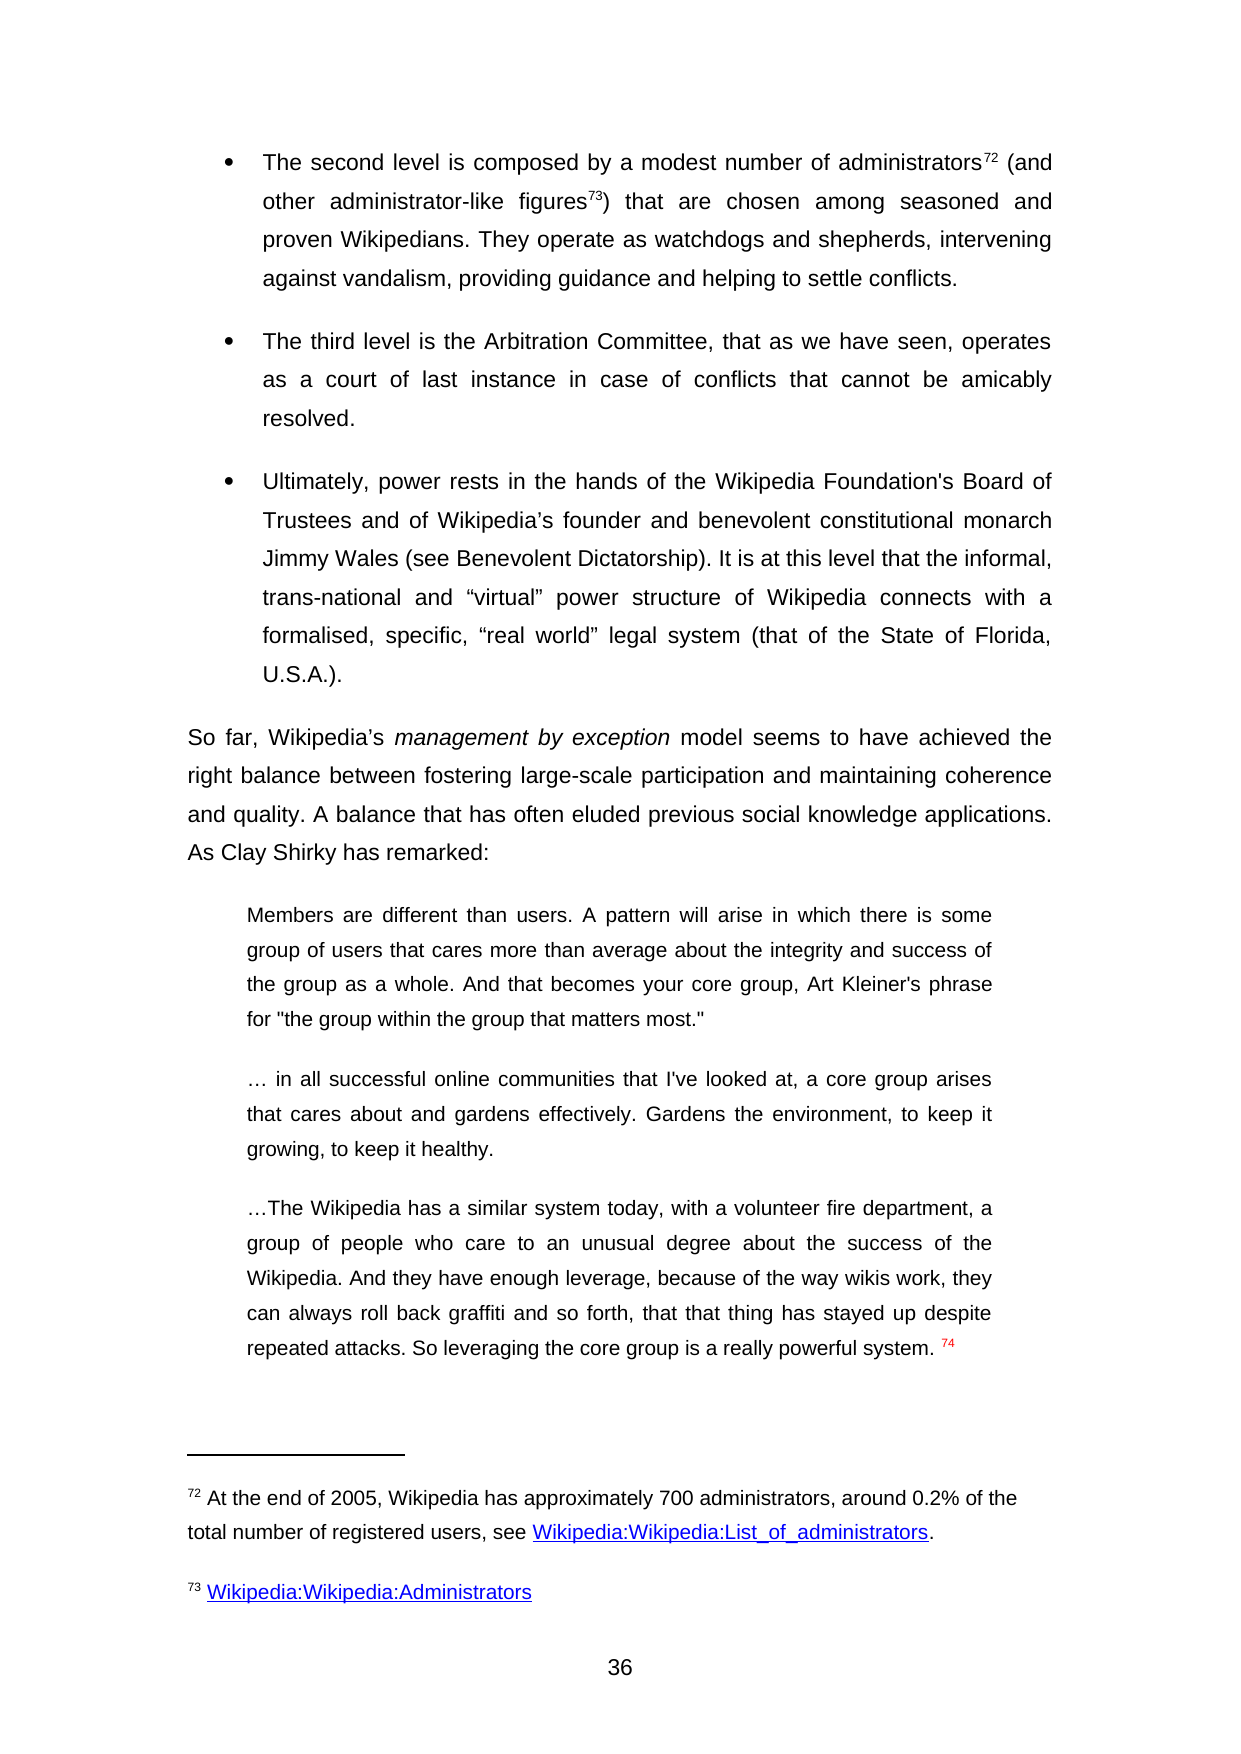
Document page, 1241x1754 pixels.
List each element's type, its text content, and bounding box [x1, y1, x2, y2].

list The third level is the Arbitration Committee, that as we have seen, operates as a court of last instance in case of conflicts that cannot be amicably resolved. [225, 329, 1053, 431]
text Members are different than users. A pattern will arise in which there is some group of users that cares more than average about the integrity and success of the group as a whole. And that becomes your core group, Art Kleiner's phrase for "the group within the group that matters most." [247, 903, 993, 1031]
list Wikipedia:Wikipedia:Administrators [187, 1581, 1053, 1604]
text So far, Wikipedia’s management by exception model seems to have achieved the right balance between fostering large-scale participation and maintaining coherence and quality. A balance that has often eluded previous social knowledge applications. As Clay Shirky has remarked: [187, 725, 1053, 866]
text …The Wikipedia has a similar system today, with a volunteer fire department, a group of people who care to an unusual degree about the success of the Wikipedia. And they have enough leverage, because of the way wikis work, they can always roll back graffiti and so forth, that that thing has stayed up despite repeated attacks. So leveraging the core group is a really powerful system. [247, 1197, 993, 1359]
list At the end of 2005, Wikipedia has approximately 700 administrators, around 0.2% of the total number of registered users, see Wikipedia:Wikipedia:List_of_administrators. [187, 1486, 1053, 1544]
text … in all successful online communities that I've looked at, a core group arises that cares about and gardens effectively. Gardens the environment, to keep it growing, to keep it healthy. [247, 1068, 993, 1160]
list The second level is composed by a modest number of administrators (and other administrator-like figures) that are chosen among seasoned and proven Wikipedians. They operate as watchdogs and shepherds, intervening against vandalism, providing guidance and helping to settle conflicts. [225, 150, 1053, 291]
list Ultimately, power rests in the hands of the Wikipedia Foundation's Board of Trustees and of Wikipedia’s founder and benevolent constitutional monarch Jimmy Wales (see Benevolent Dictatorship). It is at this level that the informal, trans-national and “virtual” power structure of Wikipedia connects with a formalised, specific, “real world” legal system (that of the State of Florida, U.S.A.). [225, 469, 1053, 687]
